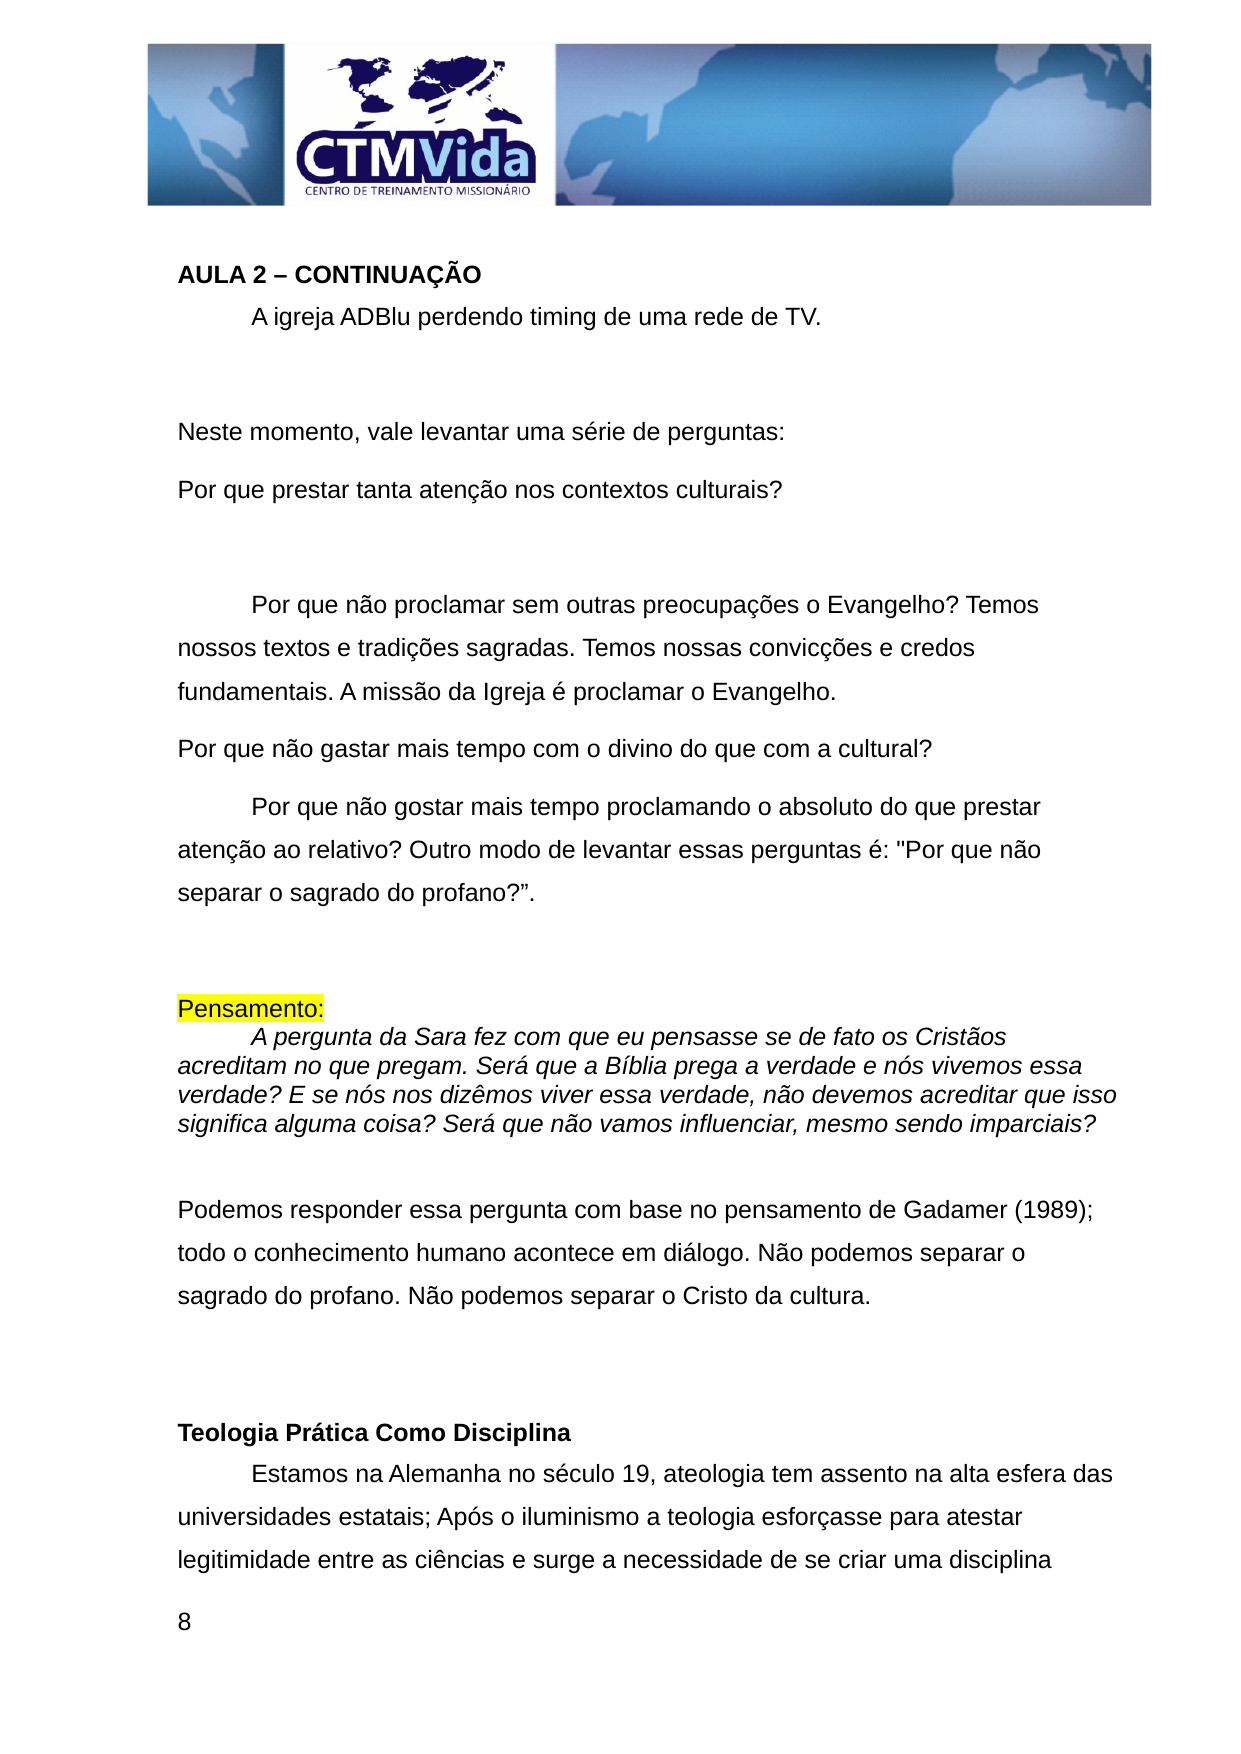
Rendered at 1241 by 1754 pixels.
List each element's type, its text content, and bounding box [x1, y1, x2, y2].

text A pergunta da Sara fez com que eu pensasse se de fato os Cristãos acreditam no que pregam. Será que a Bíblia prega a verdade e nós vivemos essa verdade? E se nós nos dizêmos viver essa verdade, não devemos acreditar que isso significa alguma coisa? Será que não vamos influenciar, mesmo sendo imparciais? [177, 1022, 1122, 1137]
picture [147, 43, 1152, 206]
text Estamos na Alemanha no século 19, ateologia tem assento na alta esfera das universidades estatais; Após o iluminismo a teologia esforçasse para atestar legitimidade entre as ciências e surge a necessidade de se criar uma disciplina [177, 1459, 1122, 1574]
text Neste momento, vale levantar uma série de perguntas: [177, 417, 1122, 446]
text Pensamento: [177, 993, 1122, 1022]
text A igreja ADBlu perdendo timing de uma rede de TV. [177, 302, 1122, 330]
subtitle Teologia prática como Disciplina [177, 1417, 1122, 1446]
text Por que não gostar mais tempo proclamando o absoluto do que prestar atenção ao relativo? Outro modo de levantar essas perguntas é: "Por que não separar o sagrado do profano?”. [177, 792, 1122, 907]
subtitle Aula 2 – Continuação [177, 260, 1122, 289]
text Por que prestar tanta atenção nos contextos culturais? [177, 475, 1122, 503]
text Podemos responder essa pergunta com base no pensamento de Gadamer (1989); todo o conhecimento humano acontece em diálogo. Não podemos separar o sagrado do profano. Não podemos separar o Cristo da cultura. [177, 1195, 1122, 1310]
text Por que não gastar mais tempo com o divino do que com a cultural? [177, 734, 1122, 763]
text Por que não proclamar sem outras preocupações o Evangelho? Temos nossos textos e tradições sagradas. Temos nossas convicções e credos fundamentais. A missão da Igreja é proclamar o Evangelho. [177, 590, 1122, 705]
